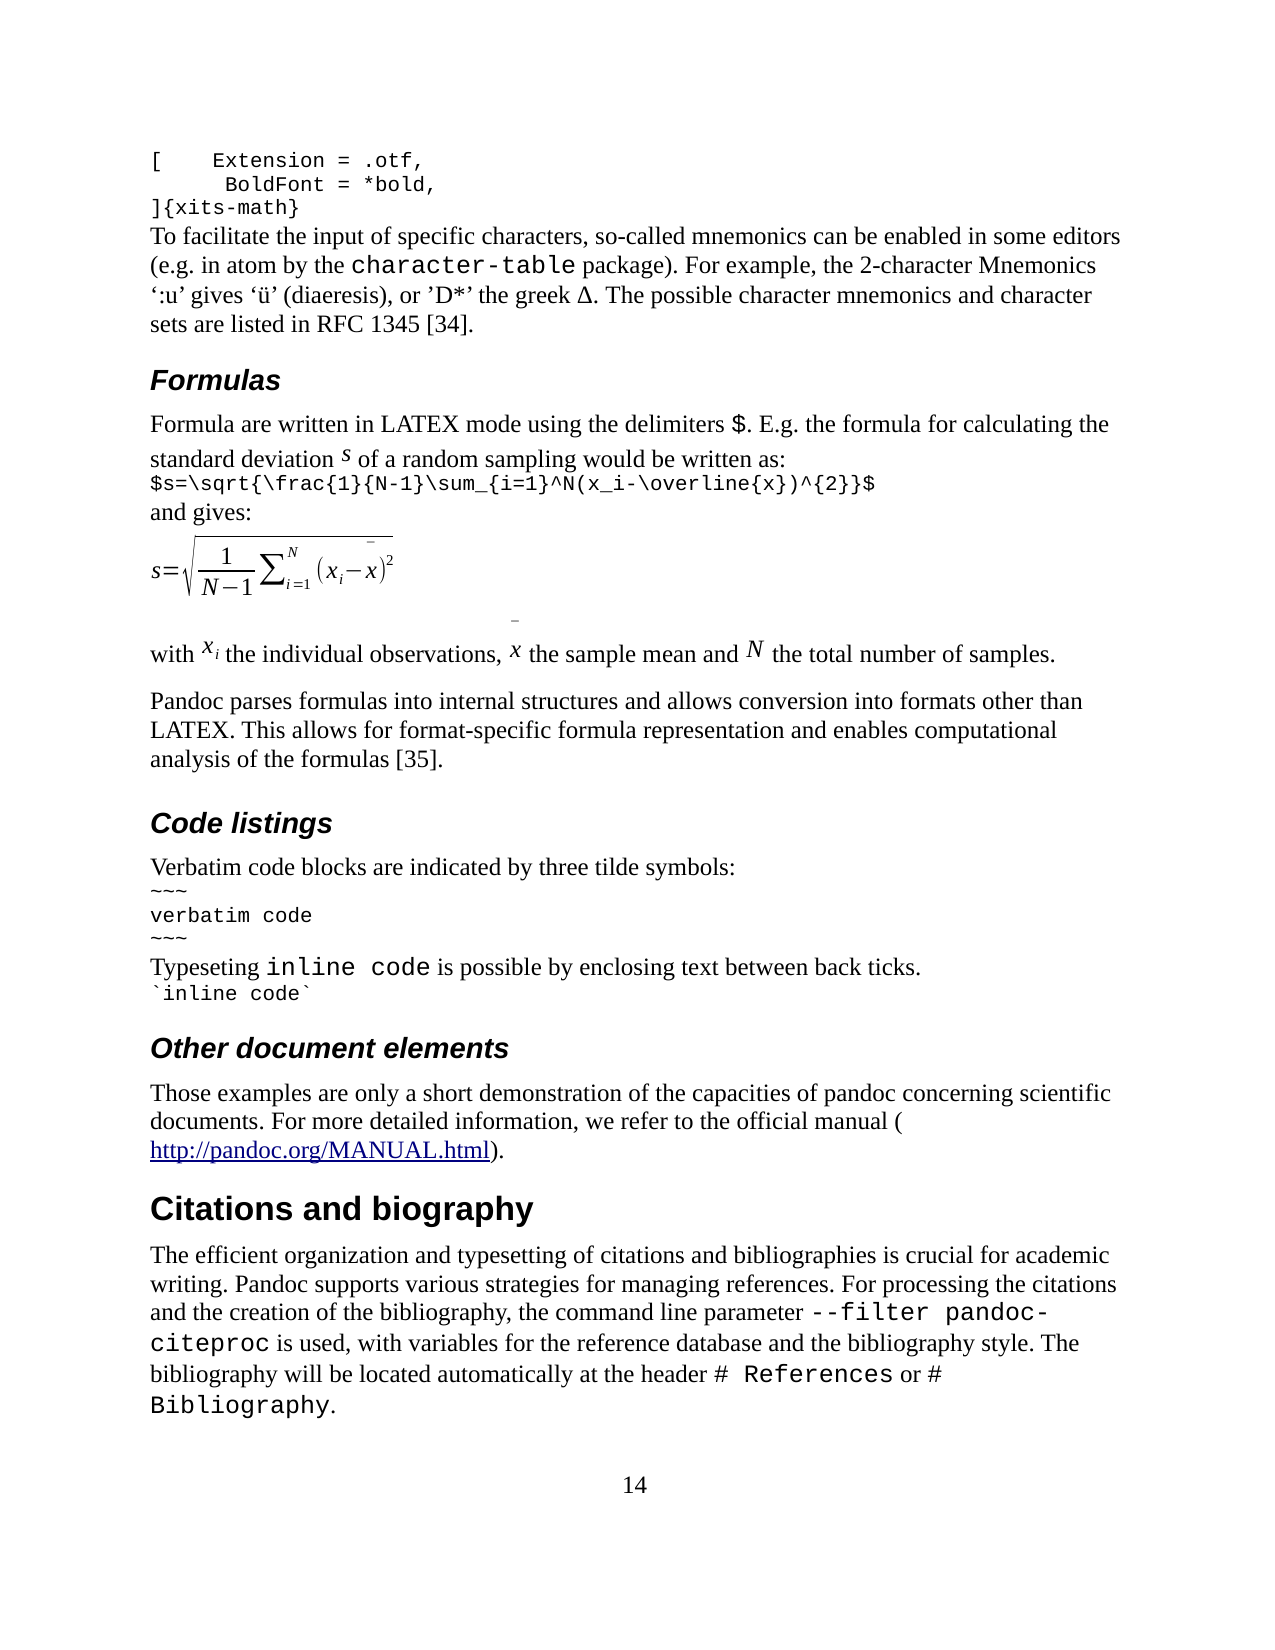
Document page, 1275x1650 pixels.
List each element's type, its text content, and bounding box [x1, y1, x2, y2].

text [ Extension = .otf, [150, 150, 1125, 174]
text Pandoc parses formulas into internal structures and allows conversion into formats other than LATEX. This allows for format-specific formula representation and enables computational analysis of the formulas [35]. [150, 686, 1125, 772]
subtitle Other document elements [150, 1032, 1125, 1065]
text Typeseting inline code is possible by enclosing text between back ticks. [150, 952, 1125, 983]
text ~~~ [150, 928, 1125, 952]
text Those examples are only a short demonstration of the capacities of pandoc concerning scientific documents. For more detailed information, we refer to the official manual ( http://pandoc.org/MANUAL.html). [150, 1078, 1125, 1164]
subtitle Code listings [150, 806, 1125, 840]
text $s=\sqrt{\frac{1}{N-1}\sum_{i=1}^N(x_i-\overline{x})^{2}}$ [150, 473, 1125, 497]
text and gives: [150, 497, 1125, 525]
subtitle Formulas [150, 363, 1125, 397]
text The efficient organization and typesetting of citations and bibliographies is crucial for academic writing. Pandoc supports various strategies for managing references. For processing the citations and the creation of the bibliography, the command line parameter --filter pandoc-citeproc is used, with variables for the reference database and the bibliography style. The bibliography will be located automatically at the header # References or # Bibliography. [150, 1240, 1125, 1421]
subtitle Citations and biography [150, 1189, 1125, 1227]
text Formula are written in LATEX mode using the delimiters $. E.g. the formula for calculating the standard deviation of a random sampling would be written as: [150, 409, 1125, 473]
text ]{xits-math} [150, 197, 1125, 221]
text verbatim code [150, 905, 1125, 928]
text ~~~ [150, 881, 1125, 905]
text with the individual observations, the sample mean and the total number of samples. [150, 619, 1125, 668]
text `inline code` [150, 983, 1125, 1007]
text To facilitate the input of specific characters, so-called mnemonics can be enabled in some editors (e.g. in atom by the character-table package). For example, the 2-character Mnemonics ‘:u’ gives ‘ü’ (diaeresis), or ’D*’ the greek Δ. The possible character mnemonics and character sets are listed in RFC 1345 [34]. [150, 221, 1125, 338]
text BoldFont = *bold, [150, 174, 1125, 197]
text Verbatim code blocks are indicated by three tilde symbols: [150, 852, 1125, 881]
